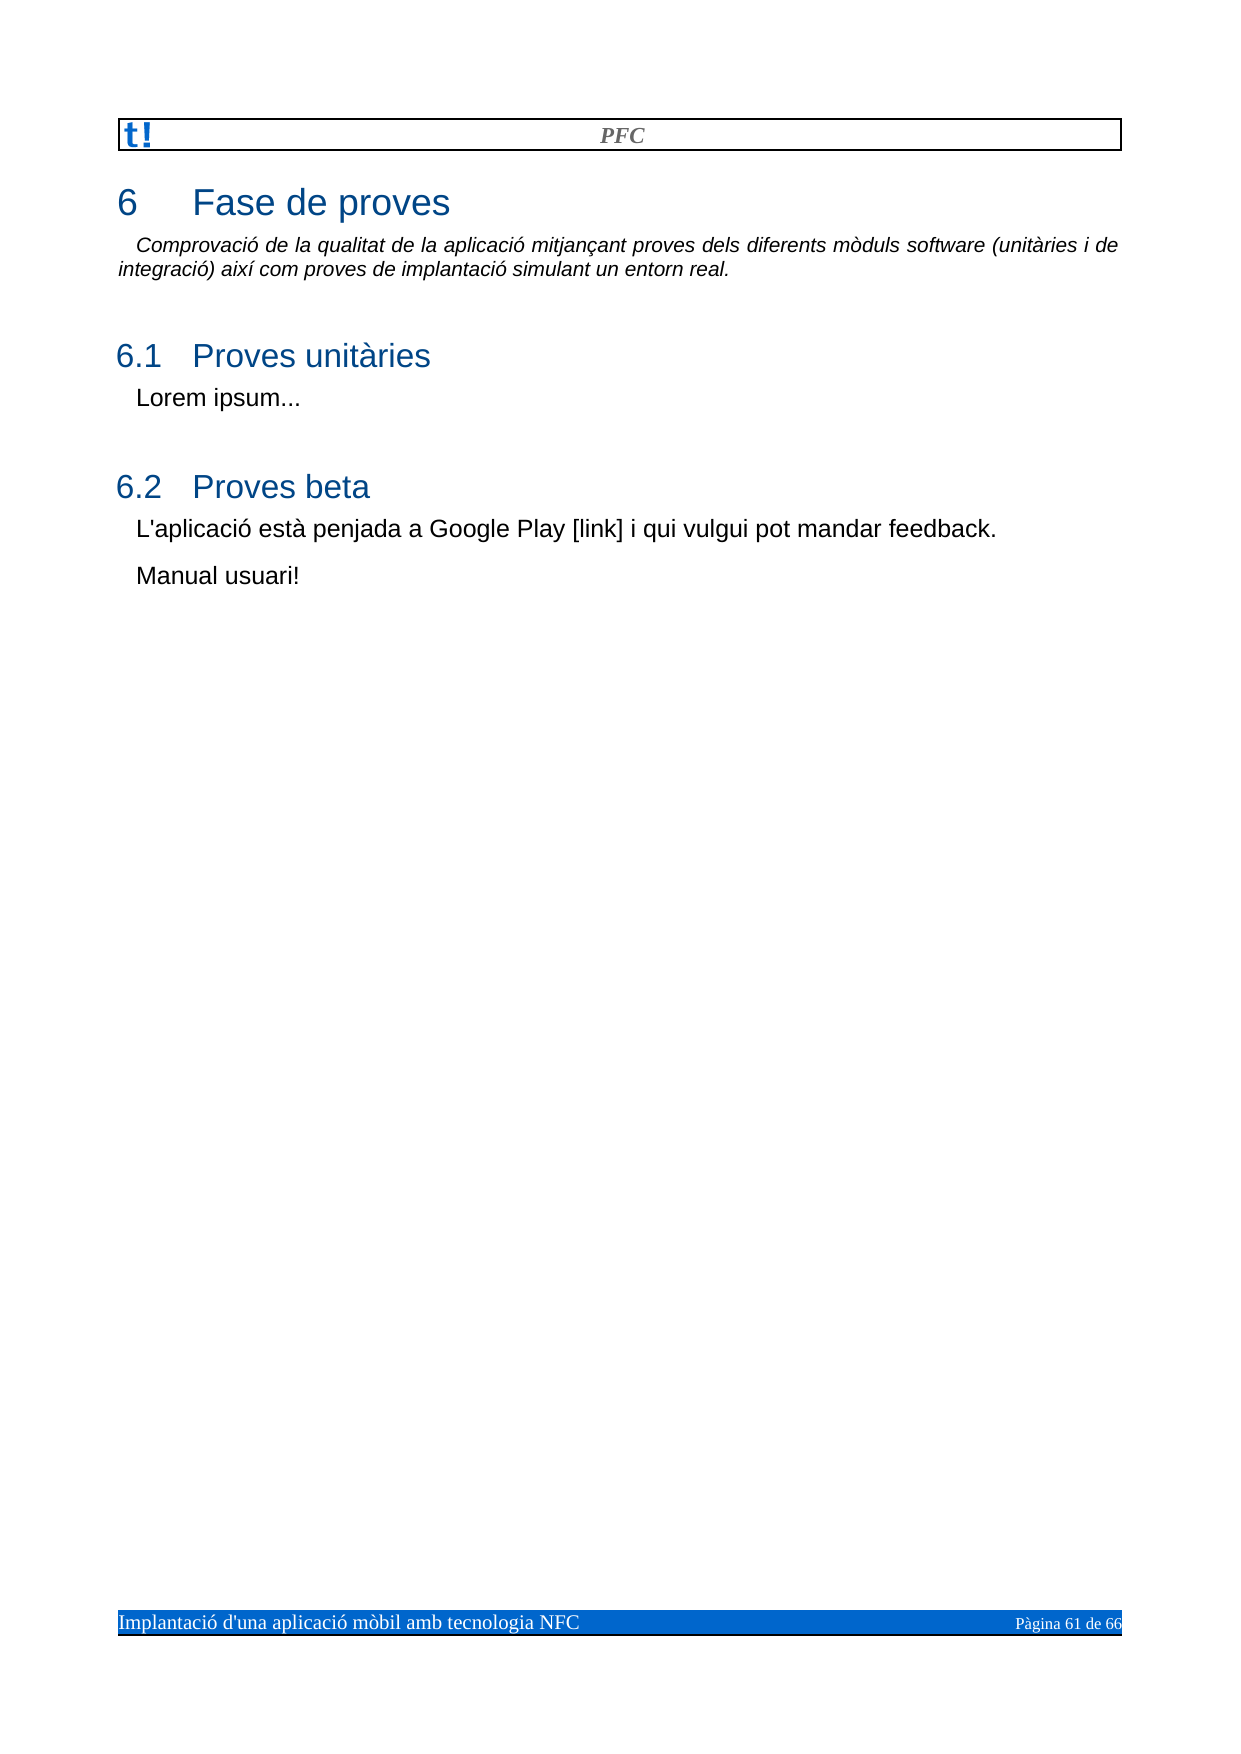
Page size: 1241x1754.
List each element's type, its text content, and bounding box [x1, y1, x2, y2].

text Lorem ipsum... [118, 383, 1122, 412]
text Comprovació de la qualitat de la aplicació mitjançant proves dels diferents mòduls software (unitàries i de integració) així com proves de implantació simulant un entorn real. [118, 232, 1122, 280]
subtitle Proves beta [106, 467, 1122, 506]
subtitle Fase de proves [106, 181, 1122, 224]
picture [123, 121, 151, 148]
text Manual usuari! [118, 561, 1122, 589]
subtitle Proves unitàries [106, 336, 1122, 374]
text L'aplicació està penjada a Google Play [link] i qui vulgui pot mandar feedback. [118, 514, 1122, 543]
